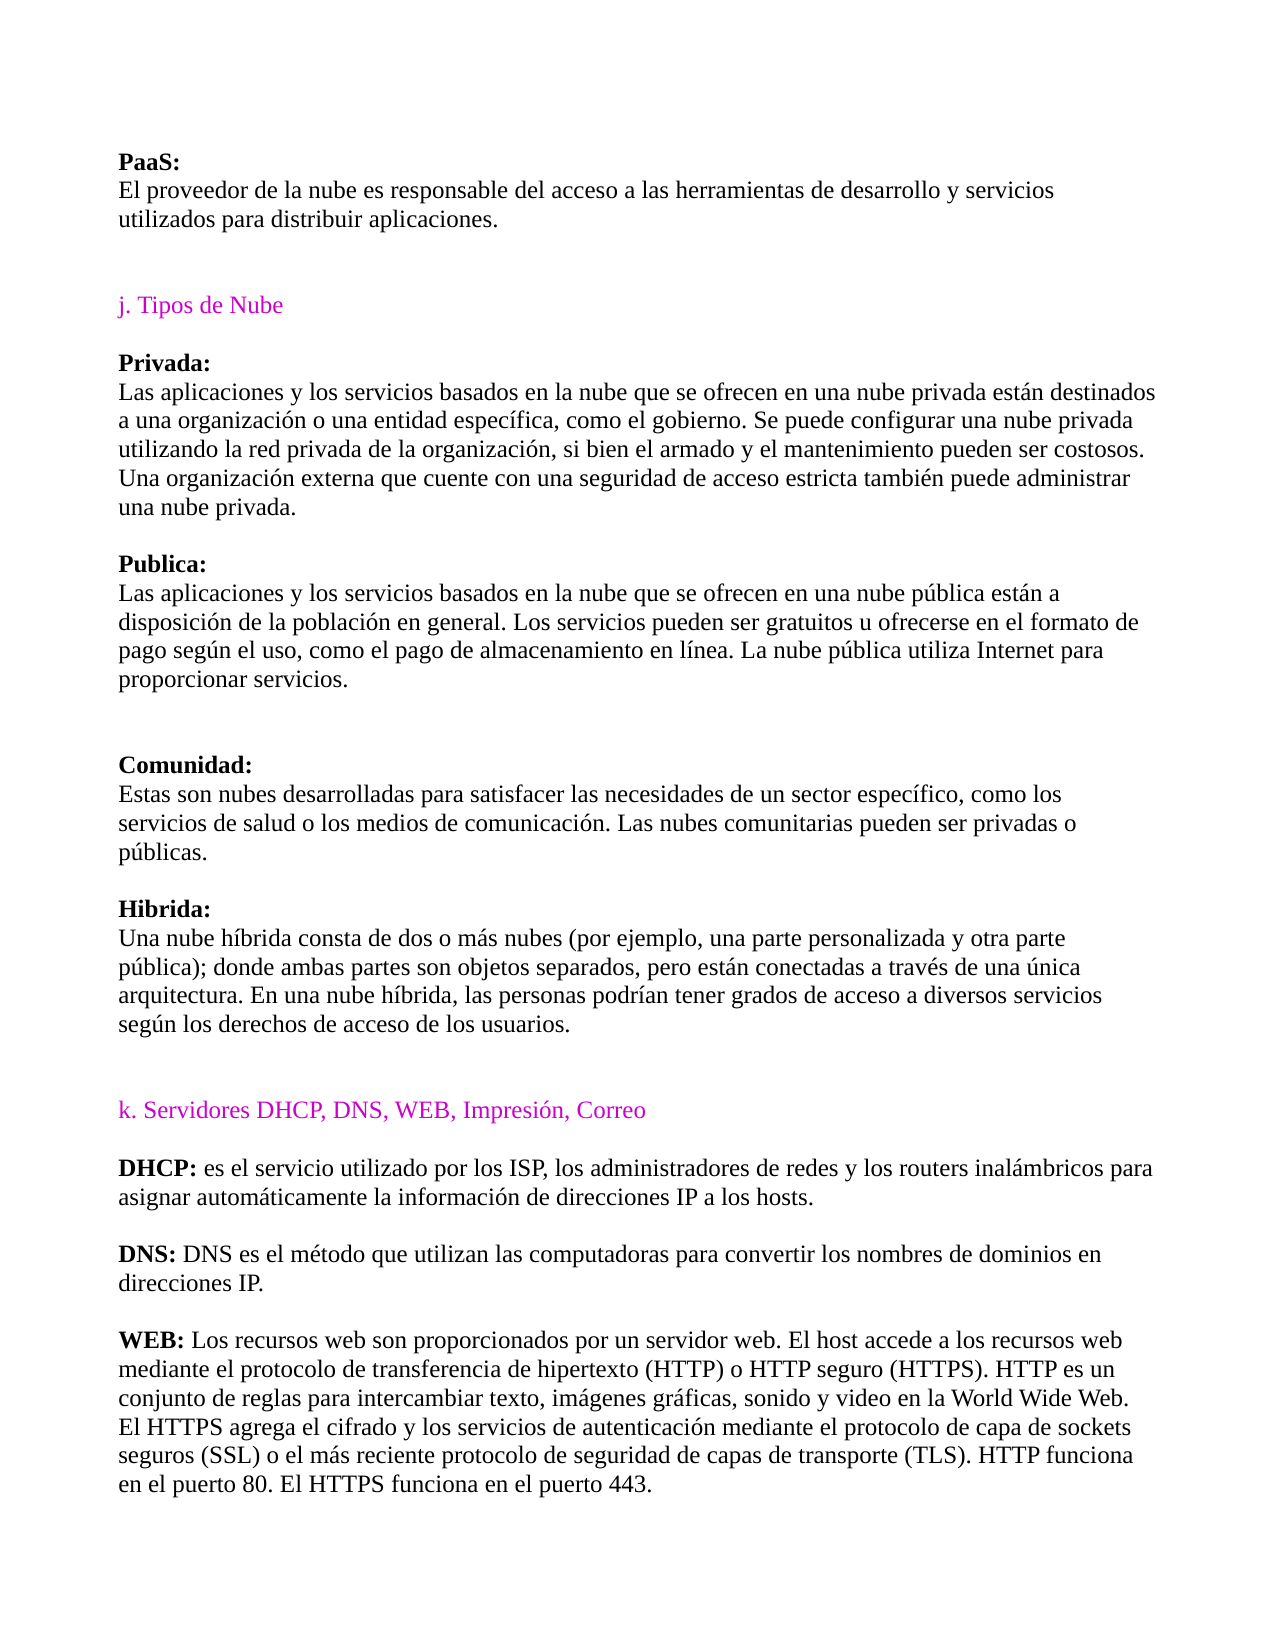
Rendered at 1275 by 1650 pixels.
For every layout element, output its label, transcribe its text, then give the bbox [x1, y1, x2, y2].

text DHCP: es el servicio utilizado por los ISP, los administradores de redes y los routers inalámbricos para asignar automáticamente la información de direcciones IP a los hosts. [118, 1153, 1157, 1211]
text Hibrida: [118, 894, 1157, 923]
text WEB: Los recursos web son proporcionados por un servidor web. El host accede a los recursos web mediante el protocolo de transferencia de hipertexto (HTTP) o HTTP seguro (HTTPS). HTTP es un conjunto de reglas para intercambiar texto, imágenes gráficas, sonido y video en la World Wide Web. El HTTPS agrega el cifrado y los servicios de autenticación mediante el protocolo de capa de sockets seguros (SSL) o el más reciente protocolo de seguridad de capas de transporte (TLS). HTTP funciona en el puerto 80. El HTTPS funciona en el puerto 443. [118, 1326, 1157, 1498]
text j. Tipos de Nube [118, 291, 1157, 319]
text k. Servidores DHCP, DNS, WEB, Impresión, Correo [118, 1096, 1157, 1124]
text PaaS: [118, 147, 1157, 176]
text Comunidad: [118, 751, 1157, 779]
text El proveedor de la nube es responsable del acceso a las herramientas de desarrollo y servicios utilizados para distribuir aplicaciones. [118, 176, 1157, 233]
text Publica: [118, 549, 1157, 578]
text Estas son nubes desarrolladas para satisfacer las necesidades de un sector específico, como los servicios de salud o los medios de comunicación. Las nubes comunitarias pueden ser privadas o públicas. [118, 779, 1157, 866]
text Las aplicaciones y los servicios basados en la nube que se ofrecen en una nube pública están a disposición de la población en general. Los servicios pueden ser gratuitos u ofrecerse en el formato de pago según el uso, como el pago de almacenamiento en línea. La nube pública utiliza Internet para proporcionar servicios. [118, 578, 1157, 693]
text Una nube híbrida consta de dos o más nubes (por ejemplo, una parte personalizada y otra parte pública); donde ambas partes son objetos separados, pero están conectadas a través de una única arquitectura. En una nube híbrida, las personas podrían tener grados de acceso a diversos servicios según los derechos de acceso de los usuarios. [118, 923, 1157, 1038]
text Privada: [118, 348, 1157, 377]
text DNS: DNS es el método que utilizan las computadoras para convertir los nombres de dominios en direcciones IP. [118, 1239, 1157, 1297]
text Las aplicaciones y los servicios basados en la nube que se ofrecen en una nube privada están destinados a una organización o una entidad específica, como el gobierno. Se puede configurar una nube privada utilizando la red privada de la organización, si bien el armado y el mantenimiento pueden ser costosos. Una organización externa que cuente con una seguridad de acceso estricta también puede administrar una nube privada. [118, 377, 1157, 521]
